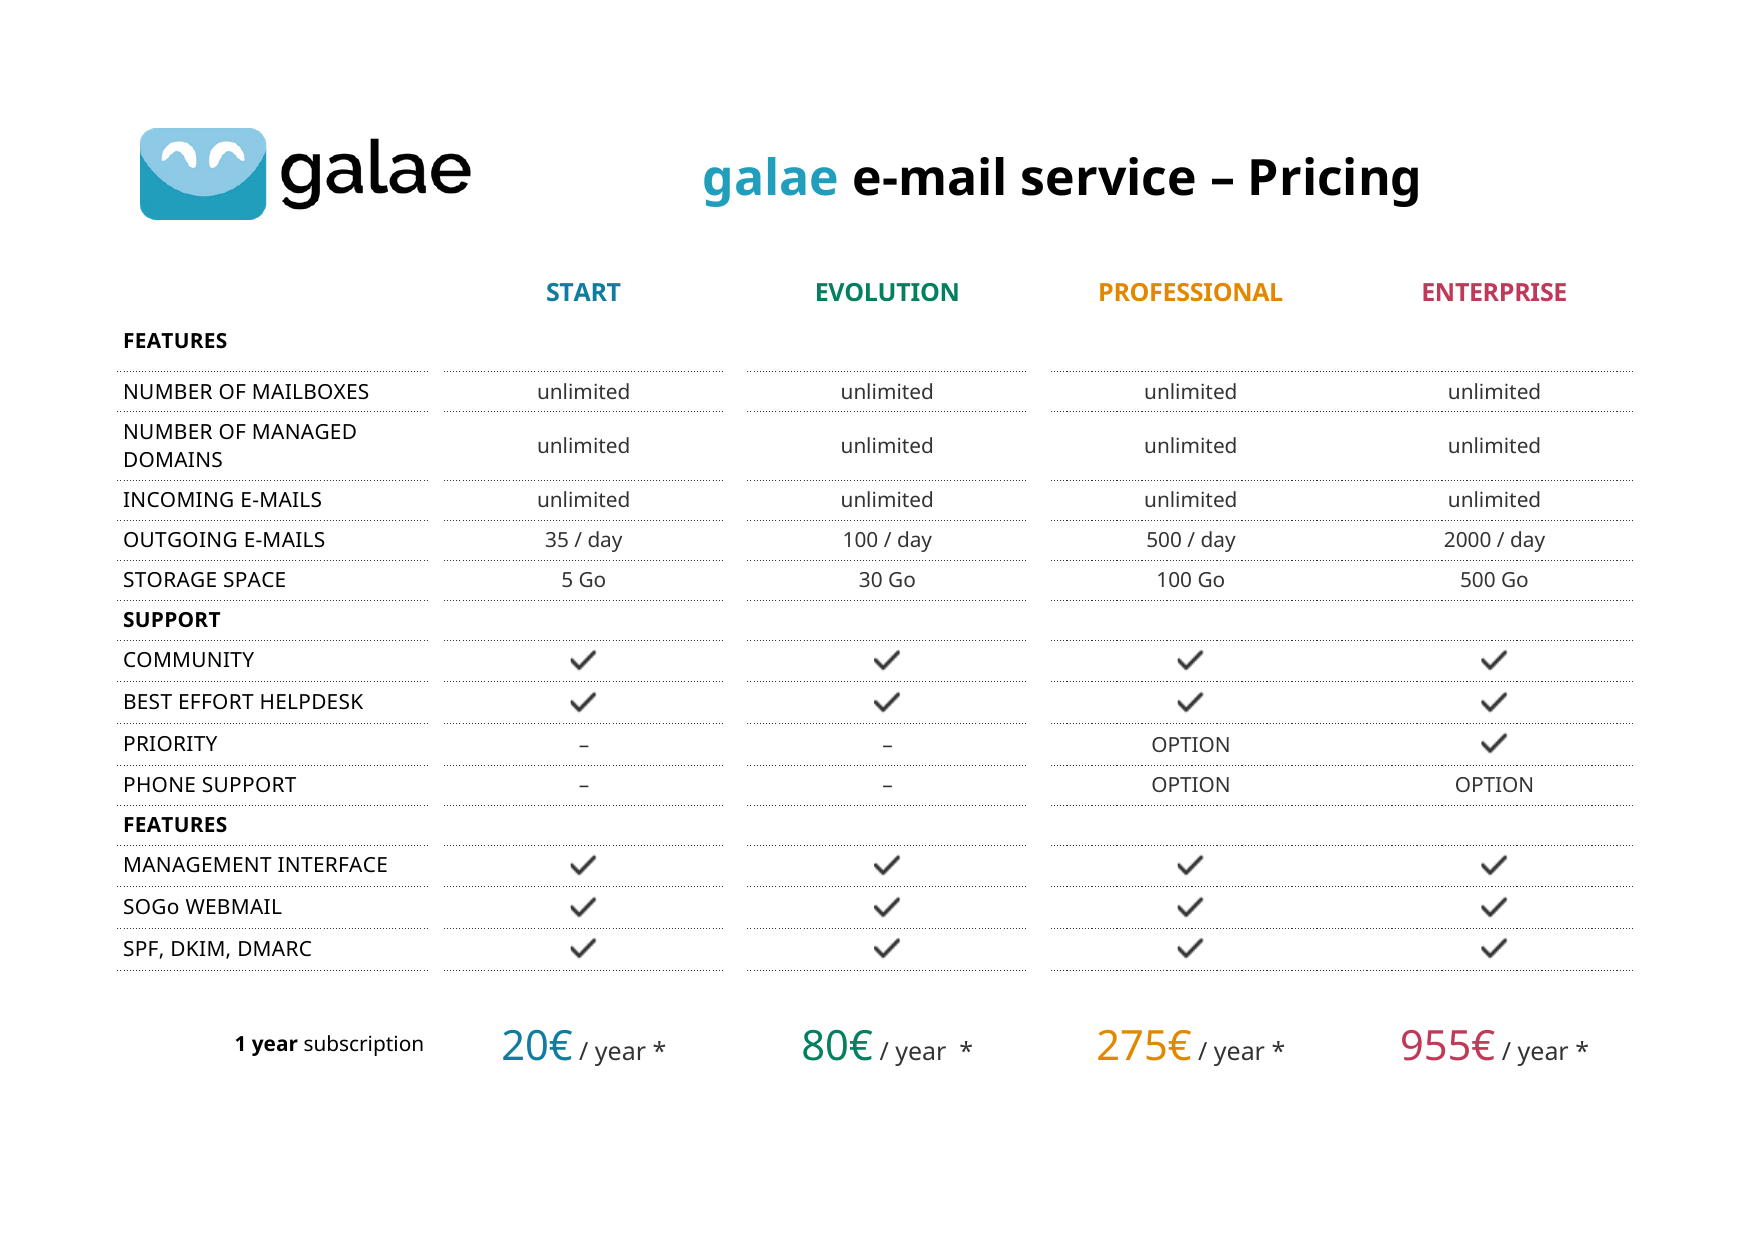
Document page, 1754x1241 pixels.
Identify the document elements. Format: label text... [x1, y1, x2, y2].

table_cell [430, 480, 444, 520]
table_cell SOGo WEBMAIL [117, 886, 430, 928]
table_cell [430, 640, 444, 681]
table_cell [444, 845, 723, 886]
table_cell [1331, 845, 1354, 886]
table_cell [1354, 845, 1634, 886]
table_cell [724, 640, 747, 681]
picture [1177, 892, 1204, 923]
table_cell – [747, 723, 1027, 765]
table_cell [1051, 320, 1331, 371]
table_cell [724, 411, 747, 480]
table_cell 100 / day [747, 520, 1027, 560]
table_cell [747, 805, 1027, 845]
table_cell [1051, 640, 1331, 681]
table_header [1027, 269, 1051, 320]
table_cell PRIORITY [117, 723, 430, 765]
table_cell [747, 928, 1027, 970]
table_cell [724, 765, 747, 805]
table_cell [1354, 600, 1634, 640]
table_cell FEATURES [117, 805, 430, 845]
picture [1481, 728, 1508, 759]
table_cell [1354, 681, 1634, 723]
table_cell COMMUNITY [117, 640, 430, 681]
table_cell [444, 970, 723, 1010]
table_cell [724, 928, 747, 970]
table_cell [724, 845, 747, 886]
table_cell 35 / day [444, 520, 723, 560]
table_cell – [444, 723, 723, 765]
table_cell [1027, 765, 1051, 805]
title galae e-mail service – Pricing [489, 142, 1636, 210]
table_cell [430, 600, 444, 640]
table_cell [1051, 600, 1331, 640]
picture [570, 892, 597, 923]
table_header [117, 269, 430, 320]
table_cell unlimited [1354, 371, 1634, 411]
picture [118, 112, 489, 237]
table_cell unlimited [747, 371, 1027, 411]
table_cell [1331, 320, 1354, 371]
table_cell [430, 371, 444, 411]
table_cell MANAGEMENT INTERFACE [117, 845, 430, 886]
table_cell [724, 480, 747, 520]
table_cell [1027, 886, 1051, 928]
table_cell [1051, 886, 1331, 928]
table_cell [1331, 765, 1354, 805]
table_cell [1051, 928, 1331, 970]
table_cell 5 Go [444, 560, 723, 600]
table_cell [1331, 970, 1354, 1010]
table_header EVOLUTION [747, 269, 1027, 320]
table_cell [1354, 805, 1634, 845]
picture [1481, 645, 1508, 676]
table_cell [430, 805, 444, 845]
table_cell [724, 600, 747, 640]
table_cell [1354, 928, 1634, 970]
table_cell [430, 928, 444, 970]
table_cell [1331, 1010, 1354, 1078]
table_cell FEATURES [117, 320, 430, 371]
table_cell [1331, 560, 1354, 600]
table_cell OPTION [1051, 723, 1331, 765]
table_cell unlimited [747, 480, 1027, 520]
table_cell SUPPORT [117, 600, 430, 640]
table_cell [1027, 928, 1051, 970]
table_cell [1051, 805, 1331, 845]
table_header START [444, 269, 723, 320]
table_cell [724, 520, 747, 560]
table_cell [747, 600, 1027, 640]
table_cell [1354, 723, 1634, 765]
table_cell [747, 681, 1027, 723]
table_cell [747, 970, 1027, 1010]
table_cell OPTION [1051, 765, 1331, 805]
table_cell [1331, 520, 1354, 560]
table_cell [1354, 970, 1634, 1010]
table_cell [1051, 681, 1331, 723]
table_cell unlimited [1051, 480, 1331, 520]
table_cell [1027, 600, 1051, 640]
table_cell [1331, 371, 1354, 411]
picture [874, 687, 901, 718]
table_cell [444, 928, 723, 970]
table_cell [430, 765, 444, 805]
table_cell [430, 411, 444, 480]
table_header [1331, 269, 1354, 320]
table_cell [430, 1010, 444, 1078]
table_cell OPTION [1354, 765, 1634, 805]
table_cell [444, 640, 723, 681]
table_cell [747, 640, 1027, 681]
table_cell [1331, 805, 1354, 845]
table_cell [430, 845, 444, 886]
table_cell NUMBER OF MAILBOXES [117, 371, 430, 411]
table_cell 100 Go [1051, 560, 1331, 600]
picture [1481, 850, 1508, 881]
table_cell PHONE SUPPORT [117, 765, 430, 805]
picture [570, 645, 597, 676]
table_cell [1354, 320, 1634, 371]
table_header ENTERPRISE [1354, 269, 1634, 320]
table_cell [1027, 640, 1051, 681]
table_cell [1027, 411, 1051, 480]
table_cell – [444, 765, 723, 805]
table_cell unlimited [1354, 411, 1634, 480]
picture [874, 933, 901, 964]
table_cell [1027, 371, 1051, 411]
table_cell [1027, 845, 1051, 886]
table_cell [430, 320, 444, 371]
table_cell 500 / day [1051, 520, 1331, 560]
picture [1177, 687, 1204, 718]
table_cell unlimited [747, 411, 1027, 480]
table_cell [724, 970, 747, 1010]
table_cell [1027, 723, 1051, 765]
table_cell – [747, 765, 1027, 805]
picture [570, 933, 597, 964]
table_cell unlimited [444, 480, 723, 520]
table_header PROFESSIONAL [1051, 269, 1331, 320]
table_cell [747, 320, 1027, 371]
table_cell [430, 560, 444, 600]
table_cell INCOMING E-MAILS [117, 480, 430, 520]
table_cell 955€ / year * [1354, 1010, 1634, 1078]
table_cell [724, 371, 747, 411]
table_cell [1027, 1010, 1051, 1078]
picture [874, 645, 901, 676]
picture [1177, 645, 1204, 676]
table_header [724, 269, 747, 320]
table_cell [430, 723, 444, 765]
table_cell [117, 970, 430, 1010]
table_cell STORAGE SPACE [117, 560, 430, 600]
table_cell [747, 886, 1027, 928]
table_cell [1331, 928, 1354, 970]
table_cell [1027, 320, 1051, 371]
table_cell [1354, 640, 1634, 681]
table_cell [747, 845, 1027, 886]
table_cell [430, 520, 444, 560]
picture [874, 892, 901, 923]
table_cell [724, 723, 747, 765]
table_cell unlimited [444, 371, 723, 411]
table_cell [1027, 681, 1051, 723]
table_cell 1 year subscription [117, 1010, 430, 1078]
table_cell [1331, 886, 1354, 928]
table_cell unlimited [1051, 371, 1331, 411]
table_cell 80€ / year * [747, 1010, 1027, 1078]
table_cell [1354, 886, 1634, 928]
table_cell [1051, 845, 1331, 886]
picture [570, 850, 597, 881]
picture [1481, 933, 1508, 964]
picture [1481, 892, 1508, 923]
table_cell [430, 970, 444, 1010]
table_cell [724, 560, 747, 600]
picture [874, 850, 901, 881]
table_cell SPF, DKIM, DMARC [117, 928, 430, 970]
picture [570, 687, 597, 718]
table_cell [1331, 480, 1354, 520]
table_cell [1027, 560, 1051, 600]
table_cell [1331, 640, 1354, 681]
table_cell unlimited [1354, 480, 1634, 520]
table_cell unlimited [444, 411, 723, 480]
picture [1481, 687, 1508, 718]
table_cell [1027, 970, 1051, 1010]
table_cell [1331, 600, 1354, 640]
table_cell [1027, 805, 1051, 845]
table_cell NUMBER OF MANAGED DOMAINS [117, 411, 430, 480]
table_cell [1331, 411, 1354, 480]
table_cell 2000 / day [1354, 520, 1634, 560]
table_cell BEST EFFORT HELPDESK [117, 681, 430, 723]
table_cell [1051, 970, 1331, 1010]
table_cell [724, 1010, 747, 1078]
table_cell [1027, 480, 1051, 520]
table_cell [1331, 681, 1354, 723]
table_cell [444, 681, 723, 723]
table_cell [1331, 723, 1354, 765]
table_cell 30 Go [747, 560, 1027, 600]
picture [1177, 850, 1204, 881]
table_cell [444, 600, 723, 640]
table_cell 500 Go [1354, 560, 1634, 600]
table_cell unlimited [1051, 411, 1331, 480]
table_cell OUTGOING E-MAILS [117, 520, 430, 560]
table_cell [724, 681, 747, 723]
table_cell [724, 886, 747, 928]
table_cell [724, 320, 747, 371]
table_cell 275€ / year * [1051, 1010, 1331, 1078]
table_cell 20€ / year * [444, 1010, 723, 1078]
table_cell [444, 805, 723, 845]
table_cell [444, 320, 723, 371]
table_header [430, 269, 444, 320]
table_cell [724, 805, 747, 845]
table_cell [444, 886, 723, 928]
table_cell [1027, 520, 1051, 560]
table_cell [430, 681, 444, 723]
picture [1177, 933, 1204, 964]
table_cell [430, 886, 444, 928]
